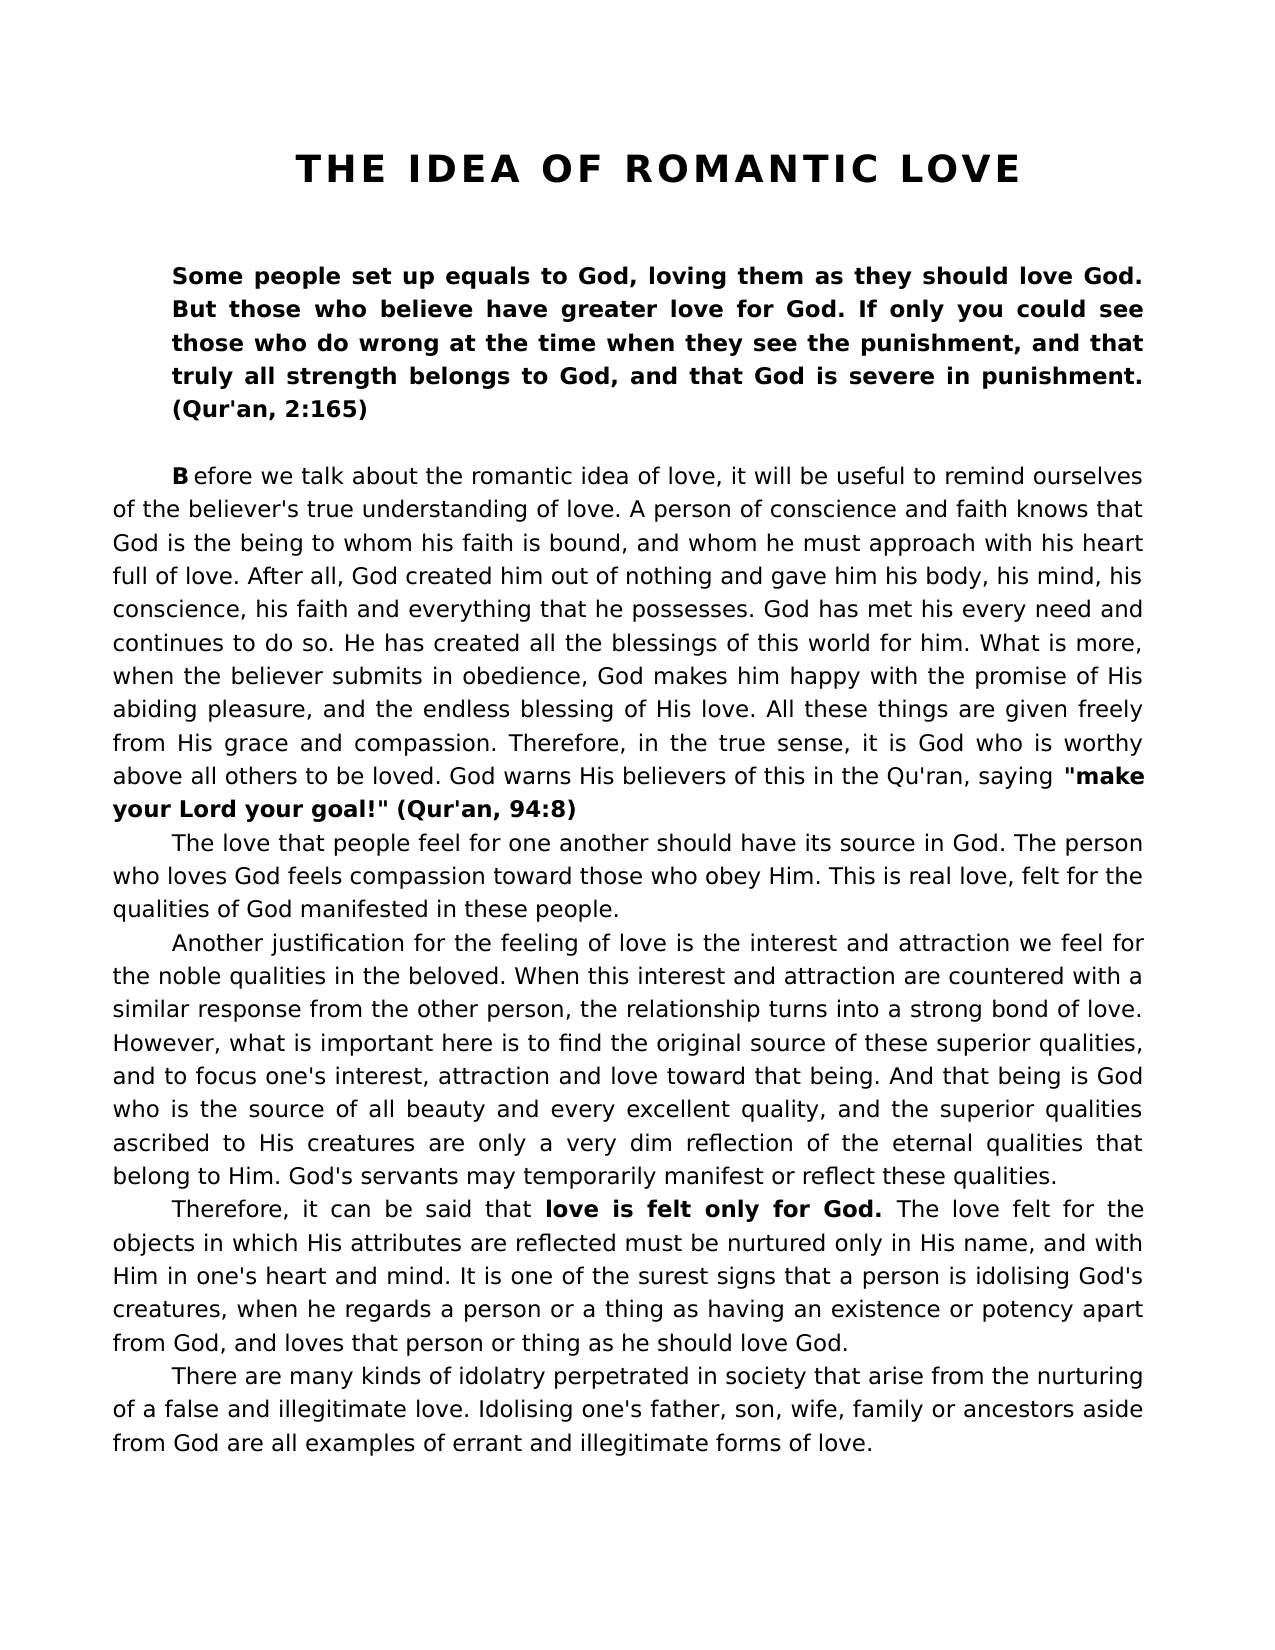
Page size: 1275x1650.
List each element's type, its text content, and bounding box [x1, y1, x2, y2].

text The love that people feel for one another should have its source in God. The person who loves God feels compassion toward those who obey Him. This is real love, felt for the qualities of God manifested in these people. [112, 824, 1145, 924]
text Therefore, it can be said that love is felt only for God. The love felt for the objects in which His attributes are reflected must be nurtured only in His name, and with Him in one's heart and mind. It is one of the surest signs that a person is idolising God's creatures, when he regards a person or a thing as having an existence or potency apart from God, and loves that person or thing as he should love God. [112, 1191, 1145, 1358]
text THE IDEA OF ROMANTIC LOVE [112, 148, 1145, 191]
text Before we talk about the romantic idea of love, it will be useful to remind ourselves of the believer's true understanding of love. A person of conscience and faith knows that God is the being to whom his faith is bound, and whom he must approach with his heart full of love. After all, God created him out of nothing and gave him his body, his mind, his conscience, his faith and everything that he possesses. God has met his every need and continues to do so. He has created all the blessings of this world for him. What is more, when the believer submits in obedience, God makes him happy with the promise of His abiding pleasure, and the endless blessing of His love. All these things are given freely from His grace and compassion. Therefore, in the true sense, it is God who is worthy above all others to be loved. God warns His believers of this in the Qu'ran, saying "make your Lord your goal!" (Qur'an, 94:8) [112, 458, 1145, 824]
text There are many kinds of idolatry perpetrated in society that arise from the nurturing of a false and illegitimate love. Idolising one's father, son, wife, family or ancestors aside from God are all examples of errant and illegitimate forms of love. [112, 1358, 1145, 1458]
text Some people set up equals to God, loving them as they should love God. But those who believe have greater love for God. If only you could see those who do wrong at the time when they see the punishment, and that truly all strength belongs to God, and that God is severe in punishment. (Qur'an, 2:165) [172, 258, 1145, 424]
text Another justification for the feeling of love is the interest and attraction we feel for the noble qualities in the beloved. When this interest and attraction are countered with a similar response from the other person, the relationship turns into a strong bond of love. However, what is important here is to find the original source of these superior qualities, and to focus one's interest, attraction and love toward that being. And that being is God who is the source of all beauty and every excellent quality, and the superior qualities ascribed to His creatures are only a very dim reflection of the eternal qualities that belong to Him. God's servants may temporarily manifest or reflect these qualities. [112, 924, 1145, 1191]
